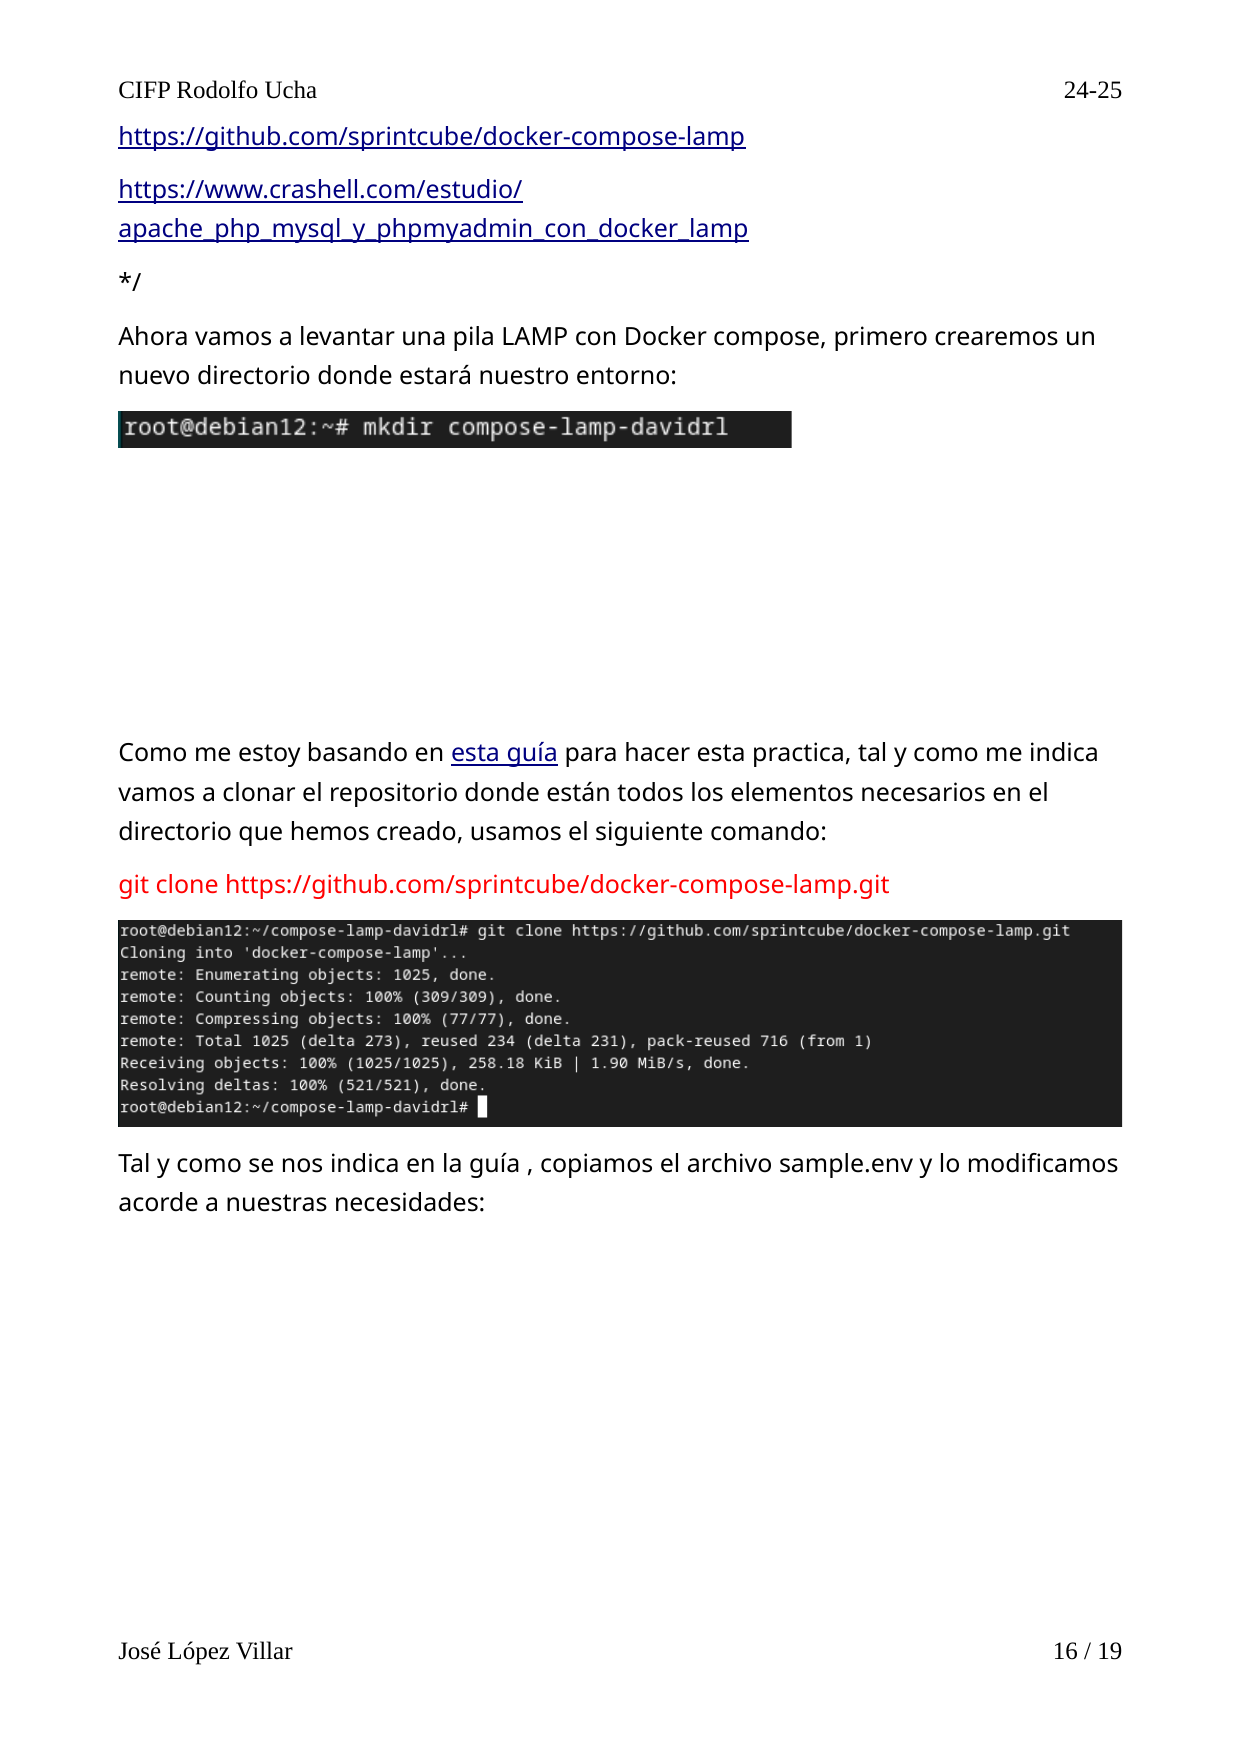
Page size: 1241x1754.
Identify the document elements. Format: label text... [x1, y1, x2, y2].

text https://www.crashell.com/estudio/apache_php_mysql_y_phpmyadmin_con_docker_lamp [118, 172, 1122, 245]
text Ahora vamos a levantar una pila LAMP con Docker compose, primero crearemos un nuevo directorio donde estará nuestro entorno: [118, 318, 1122, 392]
text */ [118, 265, 1122, 299]
text https://github.com/sprintcube/docker-compose-lamp [118, 118, 1122, 152]
text git clone https://github.com/sprintcube/docker-compose-lamp.git [118, 867, 1122, 901]
text Como me estoy basando en esta guía para hacer esta practica, tal y como me indica vamos a clonar el repositorio donde están todos los elementos necesarios en el directorio que hemos creado, usamos el siguiente comando: [118, 735, 1122, 847]
text Tal y como se nos indica en la guía , copiamos el archivo sample.env y lo modificamos acorde a nuestras necesidades: [118, 1145, 1122, 1219]
